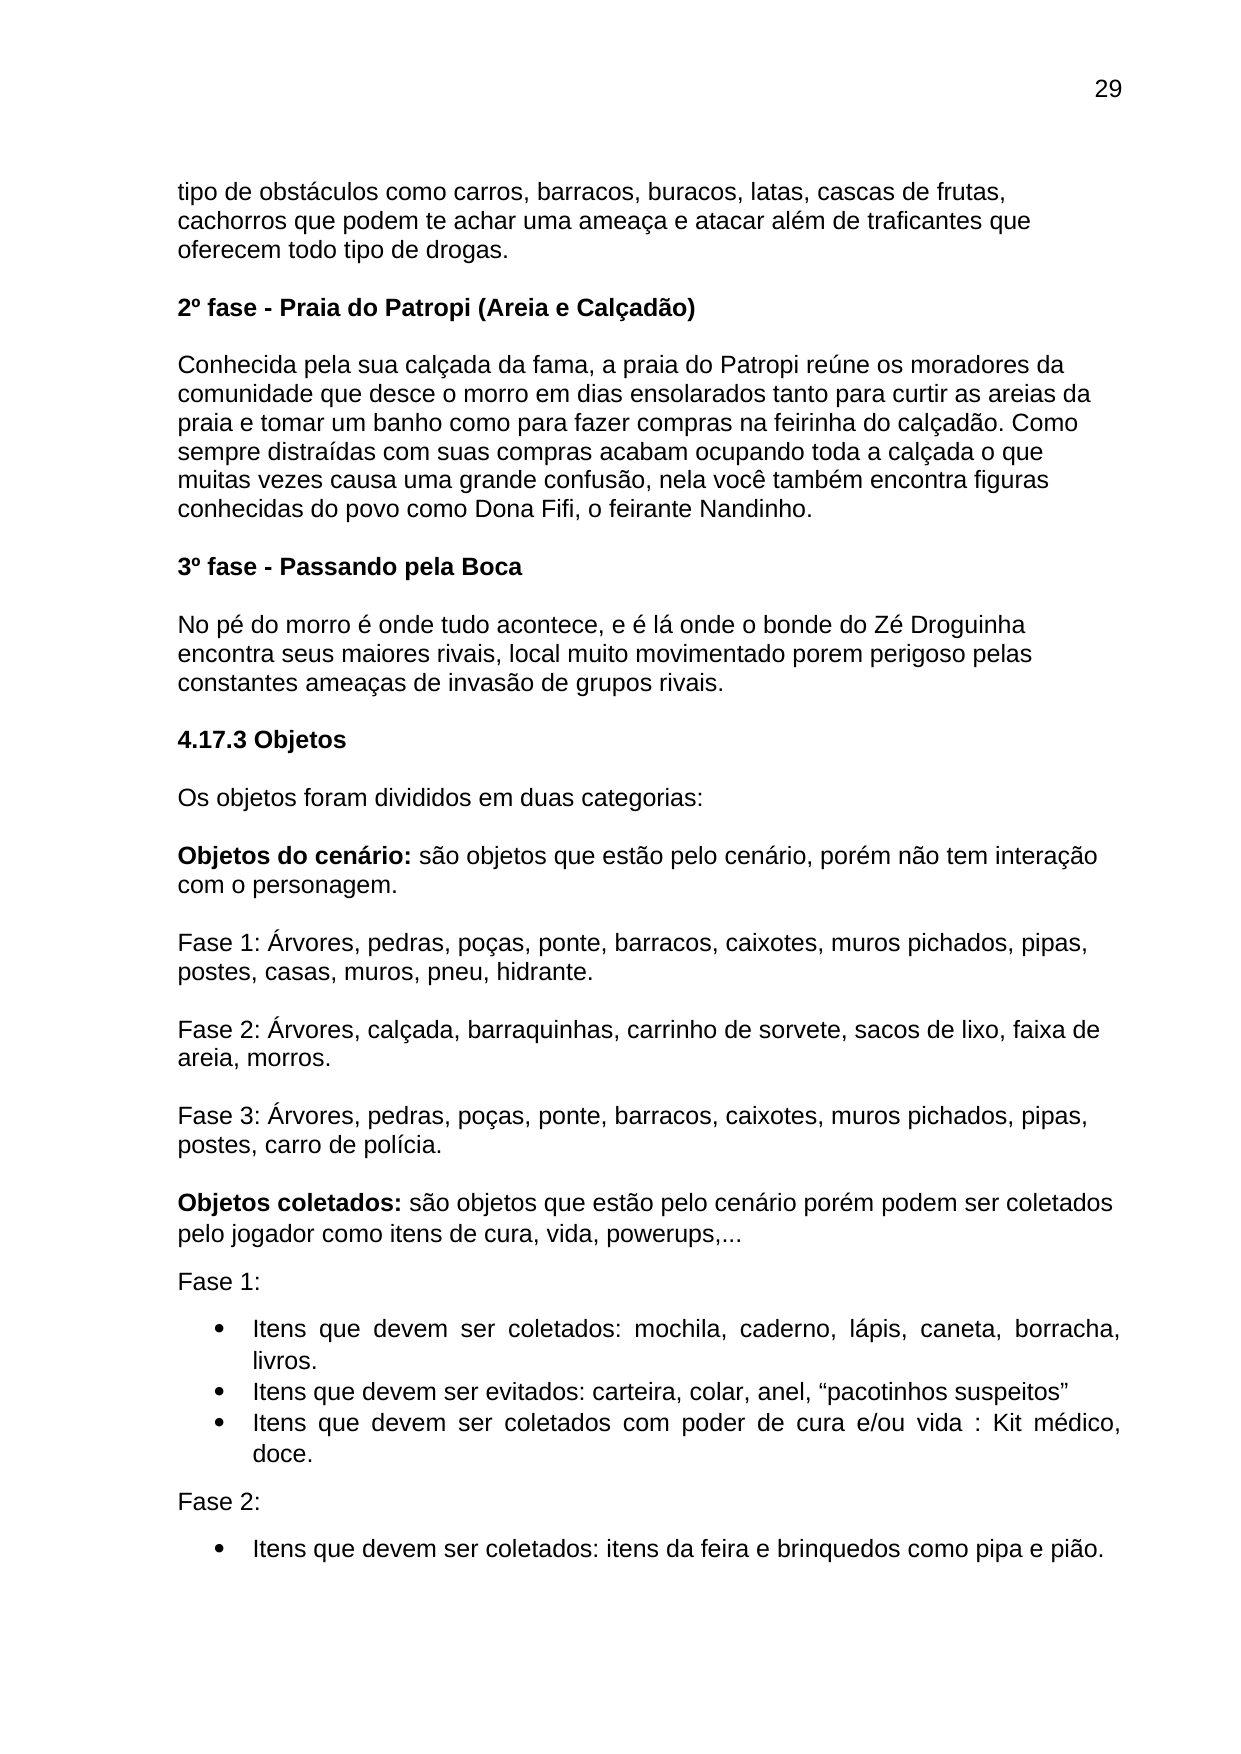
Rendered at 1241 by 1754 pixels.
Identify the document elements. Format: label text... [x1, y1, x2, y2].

text No pé do morro é onde tudo acontece, e é lá onde o bonde do Zé Droguinha encontra seus maiores rivais, local muito movimentado porem perigoso pelas constantes ameaças de invasão de grupos rivais. [177, 610, 1122, 696]
list Itens que devem ser evitados: carteira, colar, anel, “pacotinhos suspeitos” [215, 1377, 1122, 1406]
list Itens que devem ser coletados: itens da feira e brinquedos como pipa e pião. [215, 1534, 1122, 1563]
text tipo de obstáculos como carros, barracos, buracos, latas, cascas de frutas, cachorros que podem te achar uma ameaça e atacar além de traficantes que oferecem todo tipo de drogas. [177, 177, 1122, 263]
text Objetos coletados: são objetos que estão pelo cenário porém podem ser coletados pelo jogador como itens de cura, vida, powerups,... [177, 1188, 1122, 1248]
text Fase 1: [177, 1267, 1122, 1296]
text 3º fase - Passando pela Boca [177, 552, 1122, 581]
list Itens que devem ser coletados: mochila, caderno, lápis, caneta, borracha, livros. [215, 1314, 1122, 1374]
text 2º fase - Praia do Patropi (Areia e Calçadão) [177, 293, 1122, 321]
text Fase 2: [177, 1487, 1122, 1515]
text 4.17.3 Objetos [177, 726, 1122, 754]
text Fase 3: Árvores, pedras, poças, ponte, barracos, caixotes, muros pichados, pipas, postes, carro de polícia. [177, 1101, 1122, 1159]
text Os objetos foram divididos em duas categorias: [177, 783, 1122, 812]
text Objetos do cenário: são objetos que estão pelo cenário, porém não tem interação com o personagem. [177, 841, 1122, 899]
list Itens que devem ser coletados com poder de cura e/ou vida : Kit médico, doce. [215, 1408, 1122, 1468]
text Fase 1: Árvores, pedras, poças, ponte, barracos, caixotes, muros pichados, pipas, postes, casas, muros, pneu, hidrante. [177, 928, 1122, 986]
text Conhecida pela sua calçada da fama, a praia do Patropi reúne os moradores da comunidade que desce o morro em dias ensolarados tanto para curtir as areias da praia e tomar um banho como para fazer compras na feirinha do calçadão. Como sempre distraídas com suas compras acabam ocupando toda a calçada o que muitas vezes causa uma grande confusão, nela você também encontra figuras conhecidas do povo como Dona Fifi, o feirante Nandinho. [177, 351, 1122, 523]
text Fase 2: Árvores, calçada, barraquinhas, carrinho de sorvete, sacos de lixo, faixa de areia, morros. [177, 1015, 1122, 1072]
